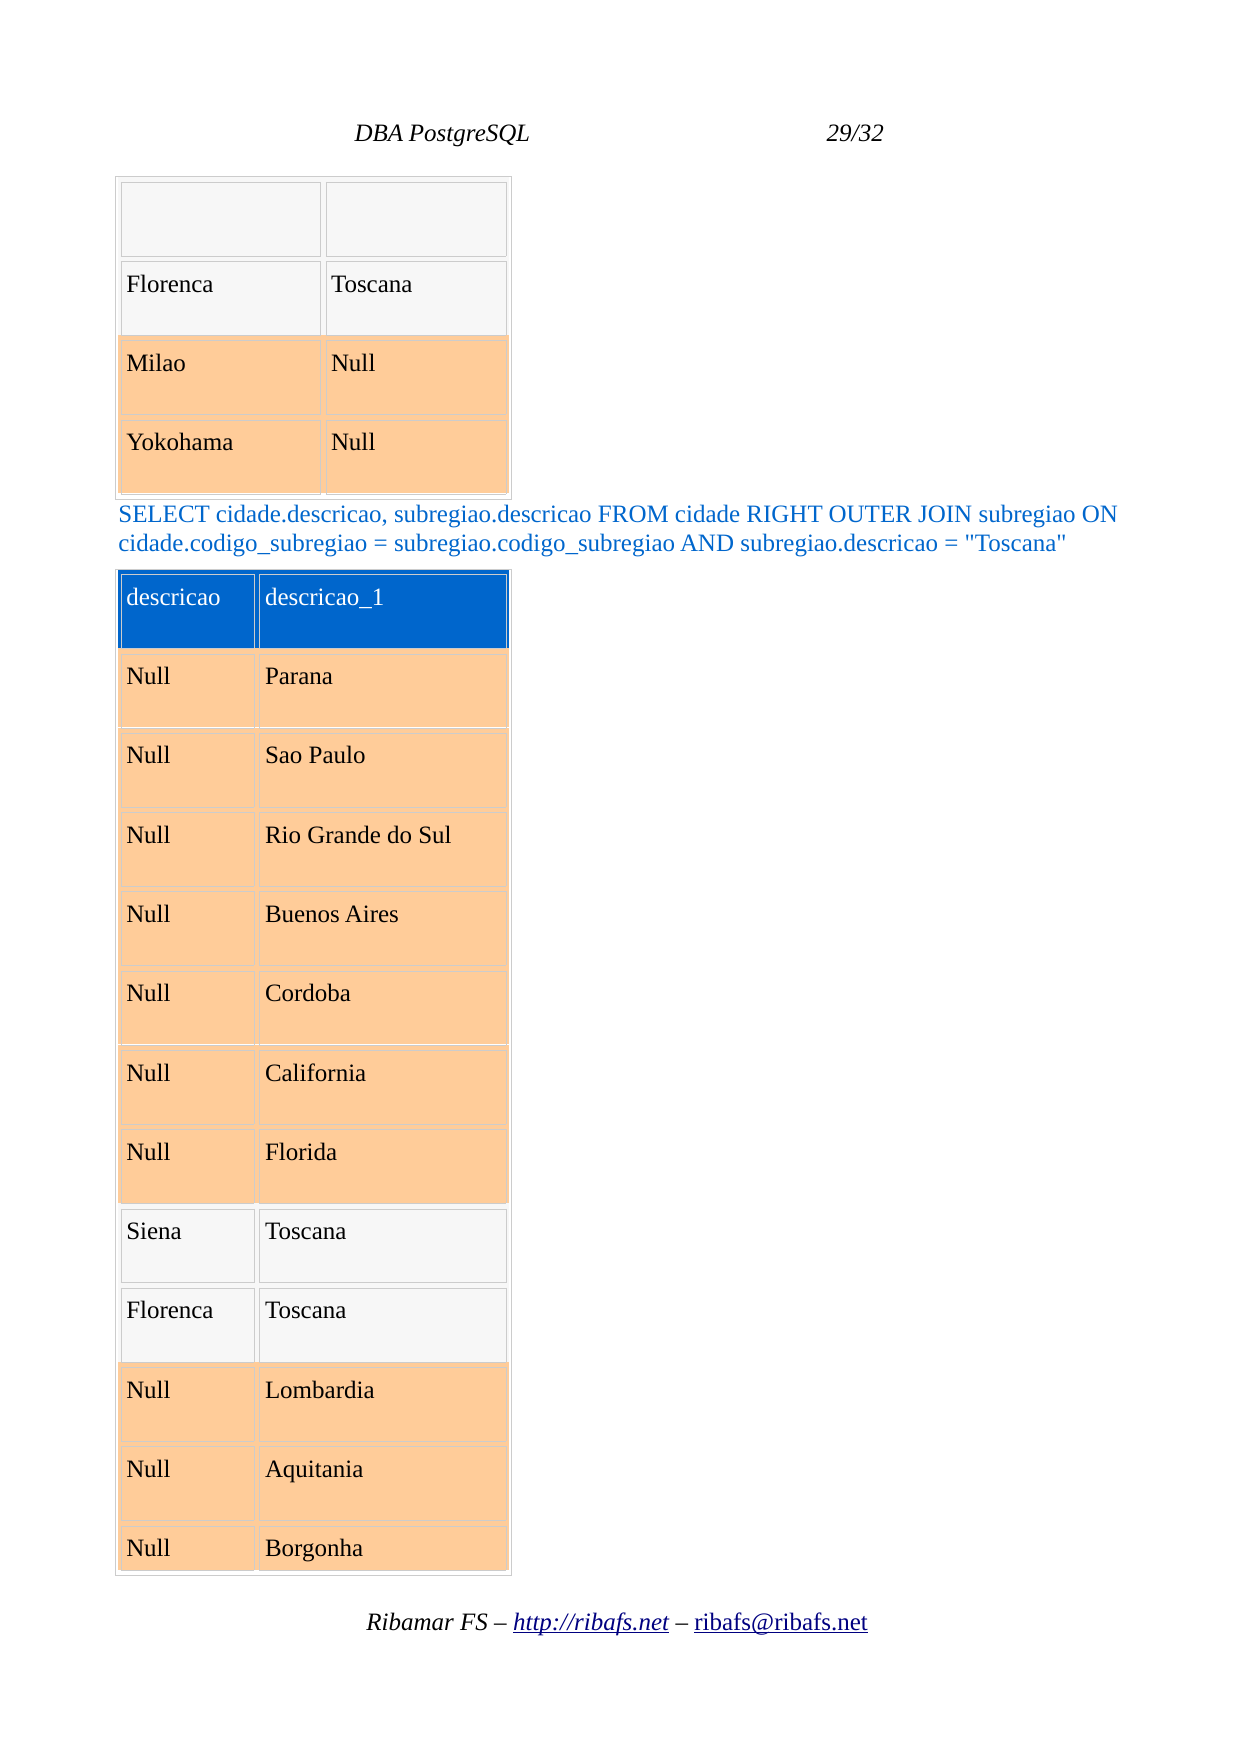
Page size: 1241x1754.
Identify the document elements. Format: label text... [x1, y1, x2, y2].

table_cell Cordoba [257, 965, 509, 1044]
table_cell Null [118, 965, 257, 1044]
table_cell Null [323, 335, 509, 414]
text SELECT cidade.descricao, subregiao.descricao FROM cidade RIGHT OUTER JOIN subregiao ON cidade.codigo_subregiao = subregiao.codigo_subregiao AND subregiao.descricao = "Toscana" [118, 499, 1122, 556]
table_cell Null [118, 886, 257, 965]
table_header descricao_1 [257, 570, 509, 648]
table_cell [118, 177, 323, 256]
table_cell Toscana [257, 1203, 509, 1282]
table_cell Null [118, 1045, 257, 1124]
table_cell Null [118, 807, 257, 886]
table_cell Null [118, 1362, 257, 1441]
table_cell [323, 177, 509, 256]
table_cell Aquitania [257, 1441, 509, 1520]
table_cell Toscana [257, 1282, 509, 1362]
table_cell Florida [257, 1124, 509, 1203]
table_cell Florenca [118, 1282, 257, 1362]
table_cell Null [118, 648, 257, 727]
table_cell Null [118, 1520, 257, 1570]
table_header descricao [118, 570, 257, 648]
table_cell Null [118, 1124, 257, 1203]
table_cell Null [118, 728, 257, 807]
table_cell Siena [118, 1203, 257, 1282]
table_cell California [257, 1045, 509, 1124]
table_cell Sao Paulo [257, 728, 509, 807]
table_cell Milao [118, 335, 323, 414]
table_cell Toscana [323, 256, 509, 335]
table_cell Lombardia [257, 1362, 509, 1441]
table_cell Null [323, 414, 509, 493]
table_cell Yokohama [118, 414, 323, 493]
table_cell Borgonha [257, 1520, 509, 1570]
table_cell Rio Grande do Sul [257, 807, 509, 886]
table_cell Null [118, 1441, 257, 1520]
table_cell Buenos Aires [257, 886, 509, 965]
table_cell Parana [257, 648, 509, 727]
table_cell Florenca [118, 256, 323, 335]
